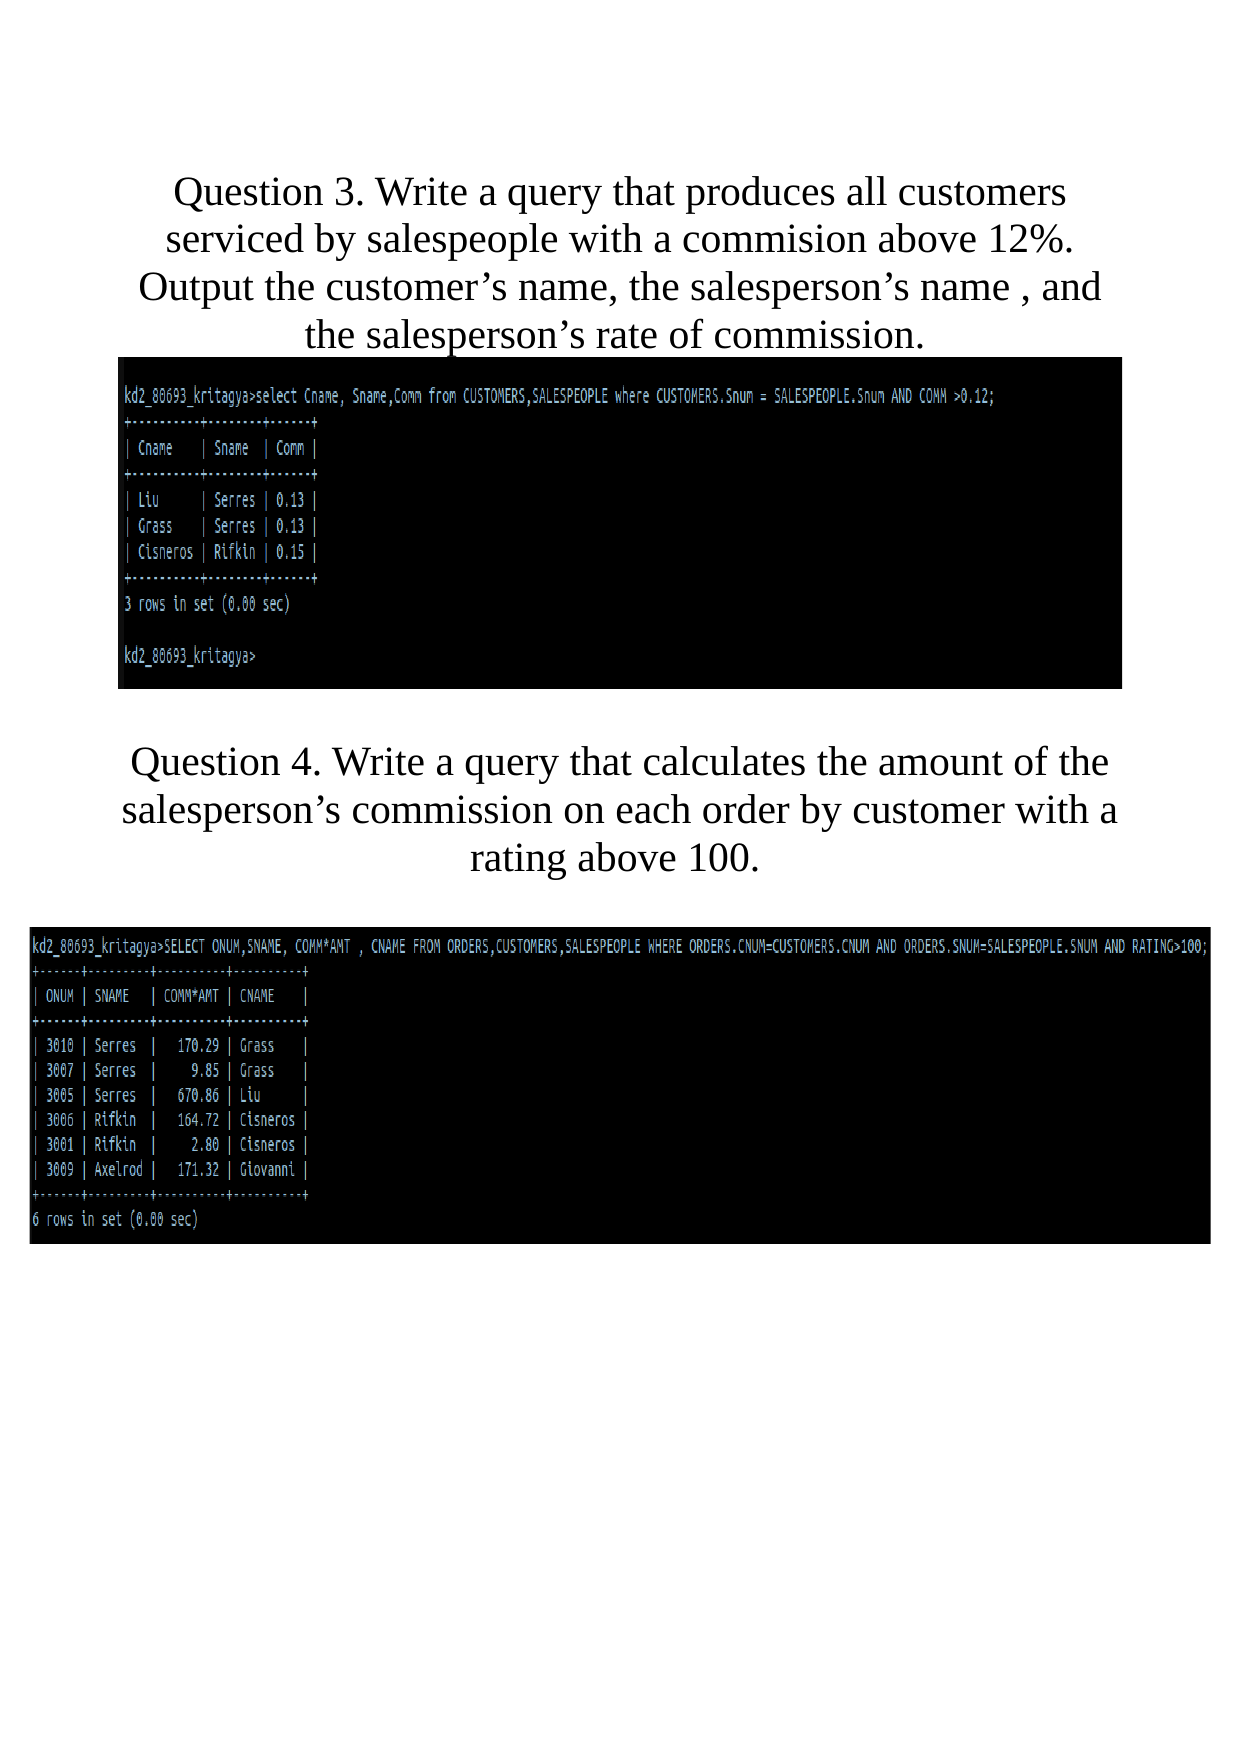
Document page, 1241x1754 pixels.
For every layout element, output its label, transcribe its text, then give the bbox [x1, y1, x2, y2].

text Question 4. Write a query that calculates the amount of the salesperson’s commission on each order by customer with a rating above 100. [118, 736, 1122, 880]
picture [29, 927, 1211, 1244]
picture [118, 357, 1123, 689]
text Question 3. Write a query that produces all customers serviced by salespeople with a commision above 12%. Output the customer’s name, the salesperson’s name , and the salesperson’s rate of commission. [118, 166, 1122, 357]
